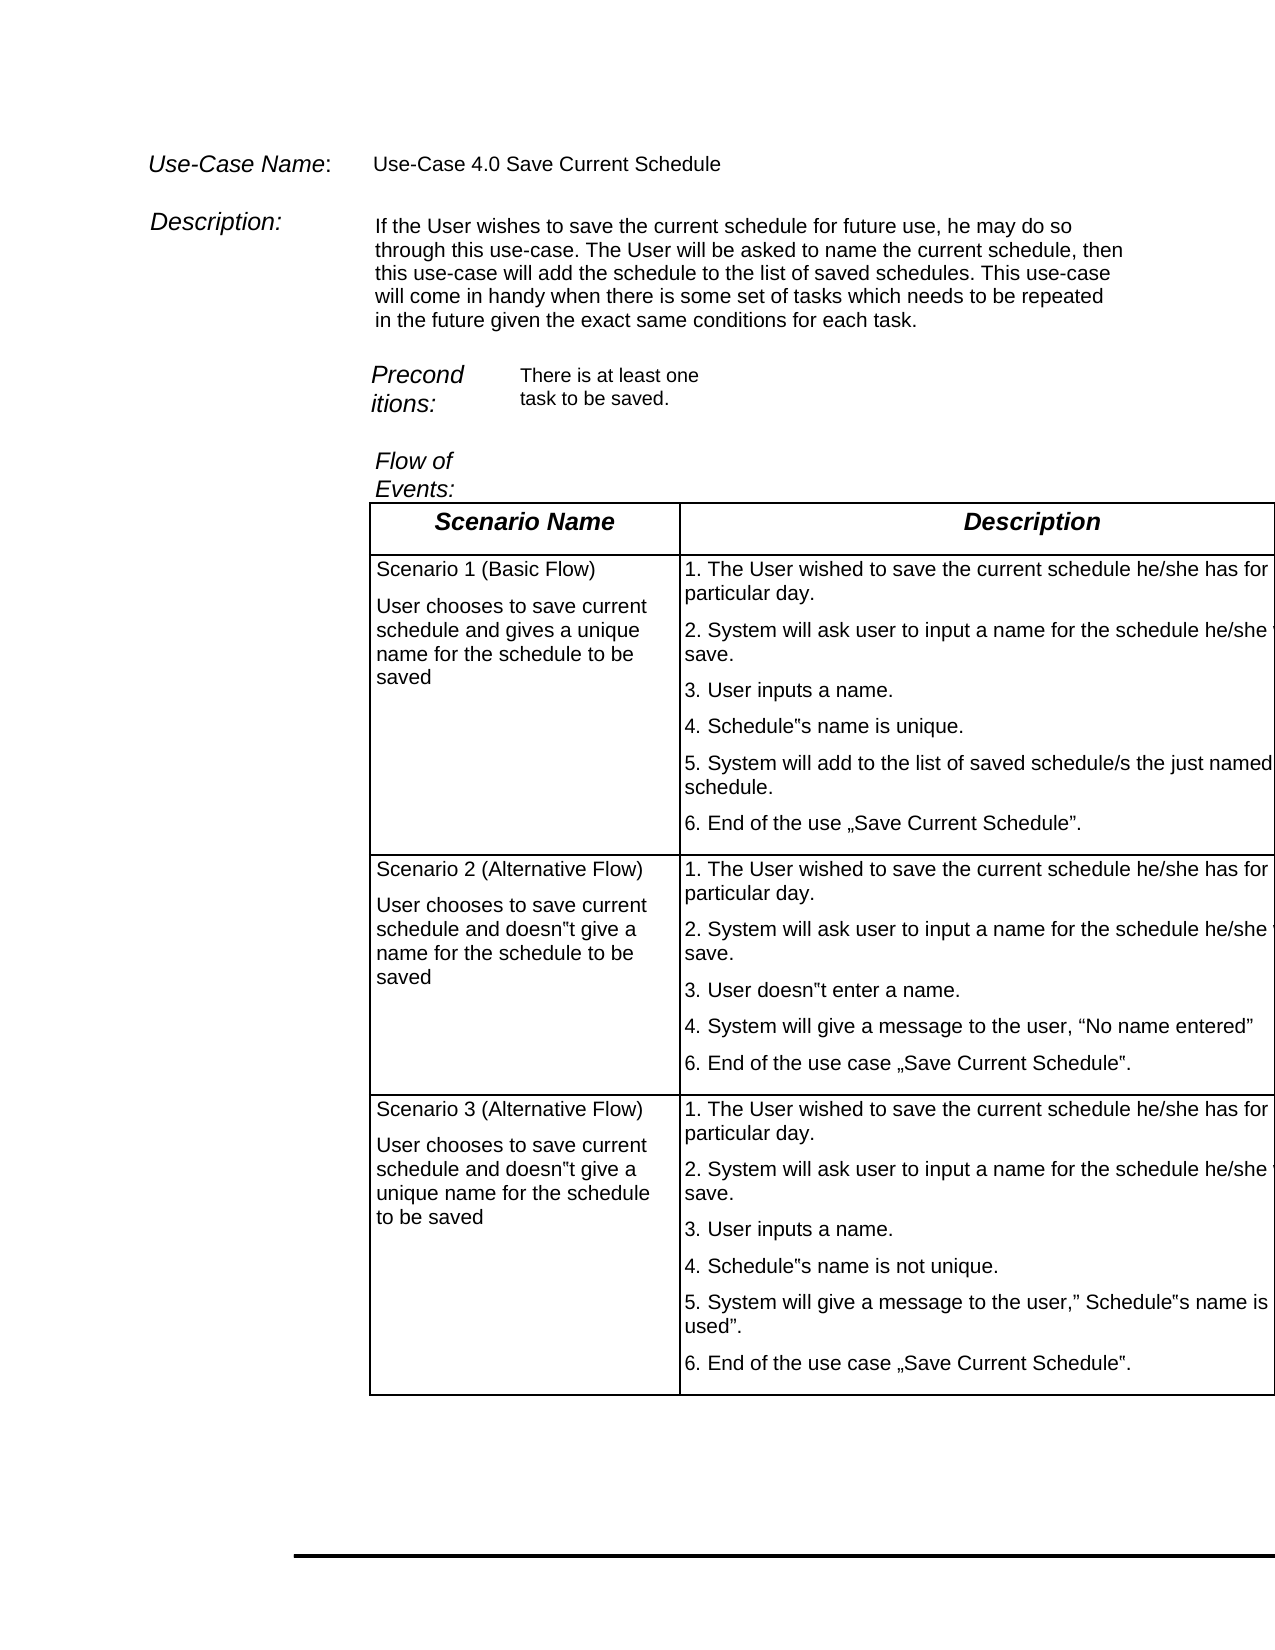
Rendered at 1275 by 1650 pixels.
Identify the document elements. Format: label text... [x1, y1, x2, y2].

table_cell [681, 836, 1274, 854]
table_cell used”. [681, 1314, 1274, 1338]
table_cell User inputs a name. [703, 666, 1274, 702]
text Flow of Events: [375, 447, 468, 502]
text Use-Case 4.0 Save Current Schedule [373, 153, 1125, 177]
table_cell [371, 1241, 679, 1278]
table_cell User chooses to save current [371, 581, 679, 618]
table_cell End of the use case „Save Current Schedule‟. [703, 1339, 1274, 1375]
table_cell save. [681, 642, 1274, 666]
table_cell saved [371, 966, 679, 989]
table_cell save. [681, 1181, 1274, 1205]
table_cell [681, 1075, 1274, 1094]
table_cell [371, 836, 679, 854]
table_cell 2. System will ask user to input a name for the schedule he/she wanted to [681, 918, 1274, 942]
table_cell [703, 605, 1274, 618]
table_cell Scenario 3 (Alternative Flow) [371, 1096, 679, 1121]
table_cell particular day. [681, 1121, 1274, 1145]
table_cell saved [371, 666, 679, 689]
text If the User wishes to save the current schedule for future use, he may do so through this use-case. The User will be asked to name the current schedule, then this use-case will add the schedule to the list of saved schedules. This use-case will come in handy when there is some set of tasks which needs to be repeated in the future given the exact same conditions for each task. [375, 215, 1125, 331]
table_cell [681, 905, 703, 918]
table_cell User chooses to save current [371, 881, 679, 918]
table_cell [371, 739, 679, 775]
table_cell Scenario 2 (Alternative Flow) [371, 856, 679, 881]
table_cell [371, 775, 679, 799]
table_cell 4. [681, 702, 703, 738]
table_cell particular day. [681, 881, 1274, 905]
table_cell to be saved [371, 1205, 679, 1229]
text Description: [150, 206, 339, 235]
table_cell [703, 1375, 1274, 1393]
table_header [681, 504, 703, 536]
table_cell User chooses to save current [371, 1121, 679, 1157]
table_cell [681, 1375, 703, 1393]
table_cell save. [681, 942, 1274, 966]
table_cell Schedule‟s name is unique. [703, 702, 1274, 738]
table_cell 6. [681, 1339, 703, 1375]
text There is at least one task to be saved. [520, 365, 725, 410]
table_cell particular day. [681, 581, 1274, 605]
table_cell [703, 1145, 1274, 1157]
table_cell schedule and doesn‟t give a [371, 1157, 679, 1181]
table_cell 1. The User wished to save the current schedule he/she has for that [681, 1096, 1274, 1121]
table_cell 5. [681, 1278, 703, 1314]
table_cell 6. [681, 799, 703, 836]
table_cell [371, 1075, 679, 1094]
table_cell End of the use „Save Current Schedule”. [703, 799, 1274, 836]
table_cell [371, 536, 679, 554]
table_cell [371, 799, 679, 836]
table_header Scenario Name [371, 504, 679, 536]
table_cell Schedule‟s name is not unique. [703, 1241, 1274, 1278]
table_cell schedule and gives a unique [371, 618, 679, 642]
table_cell 2. System will ask user to input a name for the schedule he/she wanted to [681, 1157, 1274, 1181]
table_cell System will give a message to the user, “No name entered” [703, 1002, 1274, 1038]
table_cell Scenario 1 (Basic Flow) [371, 556, 679, 581]
table_cell User inputs a name. [703, 1205, 1274, 1241]
table_cell [371, 1278, 679, 1314]
table_cell User doesn‟t enter a name. [703, 966, 1274, 1002]
table_cell name for the schedule to be [371, 942, 679, 966]
table_cell [371, 1002, 679, 1038]
table_cell schedule and doesn‟t give a [371, 918, 679, 942]
table_cell unique name for the schedule [371, 1181, 679, 1205]
text Preconditions: [371, 360, 468, 417]
table_cell 5. [681, 739, 703, 775]
table_cell [371, 1229, 679, 1241]
table_cell [371, 1375, 679, 1393]
table_cell [703, 905, 1274, 918]
table_cell 4. [681, 1241, 703, 1278]
table_cell 2. System will ask user to input a name for the schedule he/she wanted to [681, 618, 1274, 642]
table_cell 6. [681, 1038, 703, 1075]
table_cell 4. [681, 1002, 703, 1038]
table_cell [371, 702, 679, 738]
table_cell schedule. [681, 775, 1274, 799]
table_cell 3. [681, 666, 703, 702]
table_header Description [703, 504, 1274, 536]
table_cell 1. The User wished to save the current schedule he/she has for that [681, 556, 1274, 581]
table_cell [681, 1145, 703, 1157]
table_cell [371, 690, 679, 702]
table_cell [371, 1339, 679, 1375]
table_cell [371, 990, 679, 1002]
table_cell System will give a message to the user,” Schedule‟s name is already [703, 1278, 1274, 1314]
table_cell 1. The User wished to save the current schedule he/she has for that [681, 856, 1274, 881]
table_cell [371, 1314, 679, 1338]
table_cell 3. [681, 1205, 703, 1241]
table_cell [371, 1038, 679, 1075]
table_cell 3. [681, 966, 703, 1002]
table_cell [681, 605, 703, 618]
table_cell name for the schedule to be [371, 642, 679, 666]
table_cell [681, 536, 1274, 554]
text Use-Case Name: [148, 150, 339, 178]
table_cell System will add to the list of saved schedule/s the just named current [703, 739, 1274, 775]
table_cell End of the use case „Save Current Schedule‟. [703, 1038, 1274, 1075]
